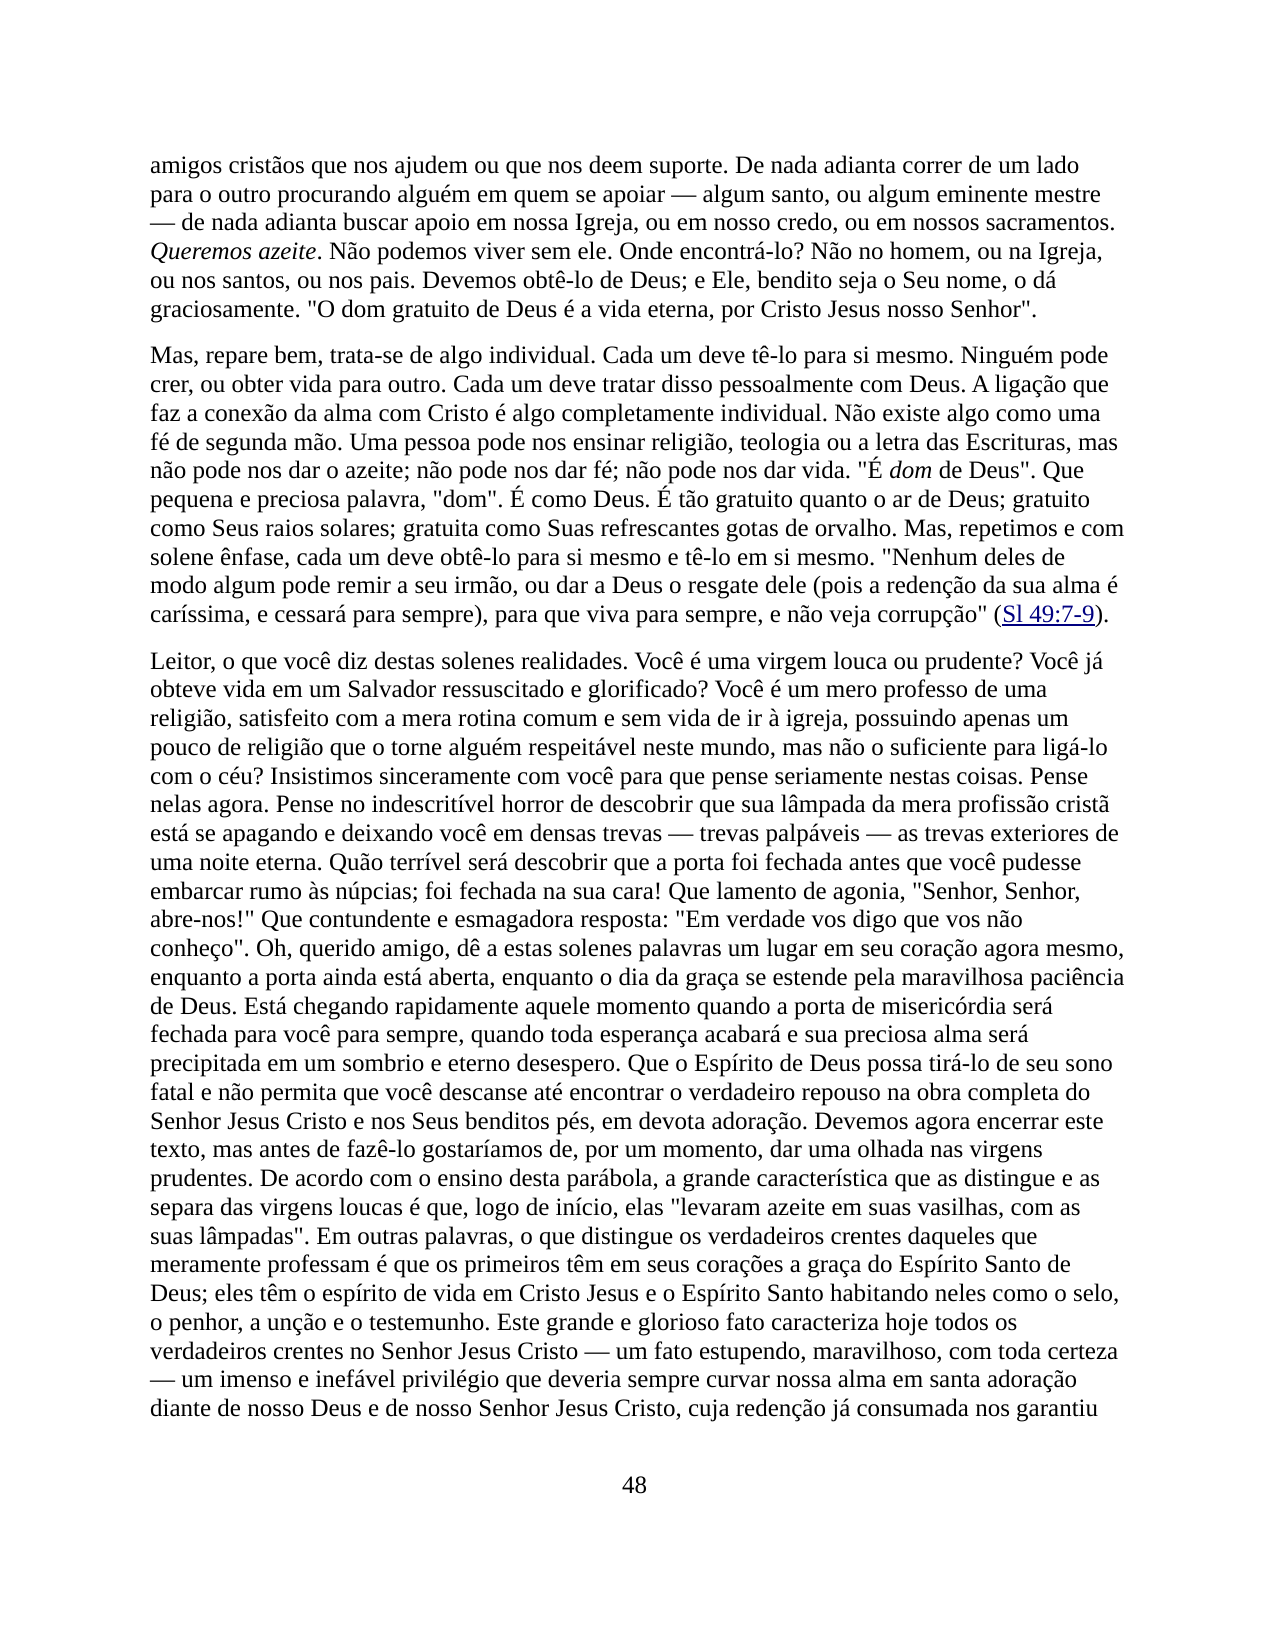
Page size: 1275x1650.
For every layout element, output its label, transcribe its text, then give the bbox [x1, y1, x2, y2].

text Mas, repare bem, trata-se de algo individual. Cada um deve tê-lo para si mesmo. Ninguém pode crer, ou obter vida para outro. Cada um deve tratar disso pessoalmente com Deus. A ligação que faz a conexão da alma com Cristo é algo completamente individual. Não existe algo como uma fé de segunda mão. Uma pessoa pode nos ensinar religião, teologia ou a letra das Escrituras, mas não pode nos dar o azeite; não pode nos dar fé; não pode nos dar vida. "É dom de Deus". Que pequena e preciosa palavra, "dom". É como Deus. É tão gratuito quanto o ar de Deus; gratuito como Seus raios solares; gratuita como Suas refrescantes gotas de orvalho. Mas, repetimos e com solene ênfase, cada um deve obtê-lo para si mesmo e tê-lo em si mesmo. "Nenhum deles de modo algum pode remir a seu irmão, ou dar a Deus o resgate dele (pois a redenção da sua alma é caríssima, e cessará para sempre), para que viva para sempre, e não veja corrupção" (Sl 49:7-9). [150, 340, 1125, 628]
text amigos cristãos que nos ajudem ou que nos deem suporte. De nada adianta correr de um lado para o outro procurando alguém em quem se apoiar — algum santo, ou algum eminente mestre — de nada adianta buscar apoio em nossa Igreja, ou em nosso credo, ou em nossos sacramentos. Queremos azeite. Não podemos viver sem ele. Onde encontrá-lo? Não no homem, ou na Igreja, ou nos santos, ou nos pais. Devemos obtê-lo de Deus; e Ele, bendito seja o Seu nome, o dá graciosamente. "O dom gratuito de Deus é a vida eterna, por Cristo Jesus nosso Senhor". [150, 150, 1125, 322]
text Leitor, o que você diz destas solenes realidades. Você é uma virgem louca ou prudente? Você já obteve vida em um Salvador ressuscitado e glorificado? Você é um mero professo de uma religião, satisfeito com a mera rotina comum e sem vida de ir à igreja, possuindo apenas um pouco de religião que o torne alguém respeitável neste mundo, mas não o suficiente para ligá-lo com o céu? Insistimos sinceramente com você para que pense seriamente nestas coisas. Pense nelas agora. Pense no indescritível horror de descobrir que sua lâmpada da mera profissão cristã está se apagando e deixando você em densas trevas — trevas palpáveis — as trevas exteriores de uma noite eterna. Quão terrível será descobrir que a porta foi fechada antes que você pudesse embarcar rumo às núpcias; foi fechada na sua cara! Que lamento de agonia, "Senhor, Senhor, abre-nos!" Que contundente e esmagadora resposta: "Em verdade vos digo que vos não conheço". Oh, querido amigo, dê a estas solenes palavras um lugar em seu coração agora mesmo, enquanto a porta ainda está aberta, enquanto o dia da graça se estende pela maravilhosa paciência de Deus. Está chegando rapidamente aquele momento quando a porta de misericórdia será fechada para você para sempre, quando toda esperança acabará e sua preciosa alma será precipitada em um sombrio e eterno desespero. Que o Espírito de Deus possa tirá-lo de seu sono fatal e não permita que você descanse até encontrar o verdadeiro repouso na obra completa do Senhor Jesus Cristo e nos Seus benditos pés, em devota adoração. Devemos agora encerrar este texto, mas antes de fazê-lo gostaríamos de, por um momento, dar uma olhada nas virgens prudentes. De acordo com o ensino desta parábola, a grande característica que as distingue e as separa das virgens loucas é que, logo de início, elas "levaram azeite em suas vasilhas, com as suas lâmpadas". Em outras palavras, o que distingue os verdadeiros crentes daqueles que meramente professam é que os primeiros têm em seus corações a graça do Espírito Santo de Deus; eles têm o espírito de vida em Cristo Jesus e o Espírito Santo habitando neles como o selo, o penhor, a unção e o testemunho. Este grande e glorioso fato caracteriza hoje todos os verdadeiros crentes no Senhor Jesus Cristo — um fato estupendo, maravilhoso, com toda certeza — um imenso e inefável privilégio que deveria sempre curvar nossa alma em santa adoração diante de nosso Deus e de nosso Senhor Jesus Cristo, cuja redenção já consumada nos garantiu [150, 646, 1125, 1422]
